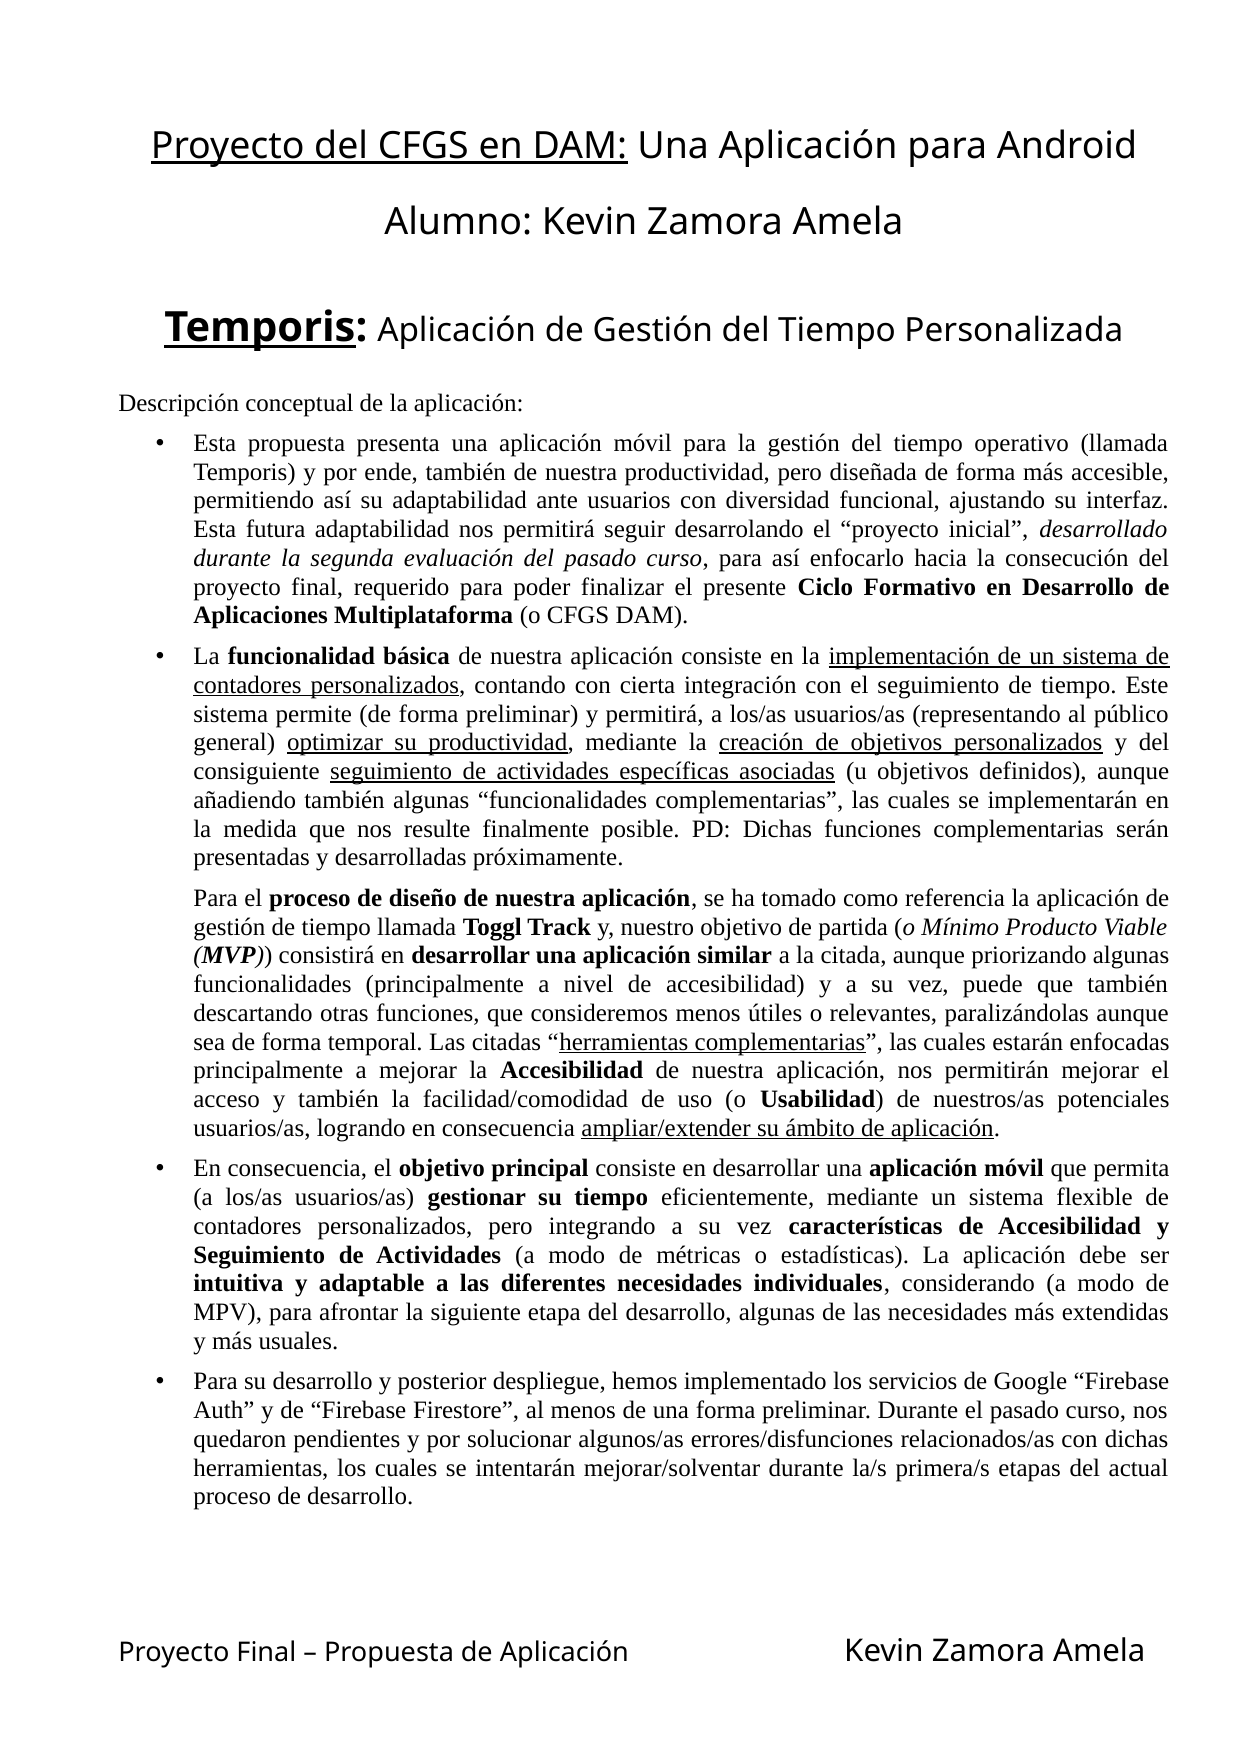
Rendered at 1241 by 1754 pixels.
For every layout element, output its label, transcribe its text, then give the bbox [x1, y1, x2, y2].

list Esta propuesta presenta una aplicación móvil para la gestión del tiempo operativo (llamada Temporis) y por ende, también de nuestra productividad, pero diseñada de forma más accesible, permitiendo así su adaptabilidad ante usuarios con diversidad funcional, ajustando su interfaz. Esta futura adaptabilidad nos permitirá seguir desarrolando el “proyecto inicial”, desarrollado durante la segunda evaluación del pasado curso, para así enfocarlo hacia la consecución del proyecto final, requerido para poder finalizar el presente Ciclo Formativo en Desarrollo de Aplicaciones Multiplataforma (o CFGS DAM). [156, 428, 1170, 629]
text Alumno: Kevin Zamora Amela [118, 195, 1170, 246]
list Para el proceso de diseño de nuestra aplicación, se ha tomado como referencia la aplicación de gestión de tiempo llamada Toggl Track y, nuestro objetivo de partida (o Mínimo Producto Viable (MVP)) consistirá en desarrollar una aplicación similar a la citada, aunque priorizando algunas funcionalidades (principalmente a nivel de accesibilidad) y a su vez, puede que también descartando otras funciones, que consideremos menos útiles o relevantes, paralizándolas aunque sea de forma temporal. Las citadas “herramientas complementarias”, las cuales estarán enfocadas principalmente a mejorar la Accesibilidad de nuestra aplicación, nos permitirán mejorar el acceso y también la facilidad/comodidad de uso (o Usabilidad) de nuestros/as potenciales usuarios/as, logrando en consecuencia ampliar/extender su ámbito de aplicación. [156, 883, 1170, 1142]
list La funcionalidad básica de nuestra aplicación consiste en la implementación de un sistema de contadores personalizados, contando con cierta integración con el seguimiento de tiempo. Este sistema permite (de forma preliminar) y permitirá, a los/as usuarios/as (representando al público general) optimizar su productividad, mediante la creación de objetivos personalizados y del consiguiente seguimiento de actividades específicas asociadas (u objetivos definidos), aunque añadiendo también algunas “funcionalidades complementarias”, las cuales se implementarán en la medida que nos resulte finalmente posible. PD: Dichas funciones complementarias serán presentadas y desarrolladas próximamente. [156, 641, 1170, 871]
text Proyecto del CFGS en DAM: Una Aplicación para Android [118, 118, 1170, 169]
text Descripción conceptual de la aplicación: [118, 388, 1170, 416]
list En consecuencia, el objetivo principal consiste en desarrollar una aplicación móvil que permita (a los/as usuarios/as) gestionar su tiempo eficientemente, mediante un sistema flexible de contadores personalizados, pero integrando a su vez características de Accesibilidad y Seguimiento de Actividades (a modo de métricas o estadísticas). La aplicación debe ser intuitiva y adaptable a las diferentes necesidades individuales, considerando (a modo de MPV), para afrontar la siguiente etapa del desarrollo, algunas de las necesidades más extendidas y más usuales. [156, 1153, 1170, 1355]
list Para su desarrollo y posterior despliegue, hemos implementado los servicios de Google “Firebase Auth” y de “Firebase Firestore”, al menos de una forma preliminar. Durante el pasado curso, nos quedaron pendientes y por solucionar algunos/as errores/disfunciones relacionados/as con dichas herramientas, los cuales se intentarán mejorar/solventar durante la/s primera/s etapas del actual proceso de desarrollo. [156, 1366, 1170, 1510]
text Temporis: Aplicación de Gestión del Tiempo Personalizada [118, 297, 1170, 353]
